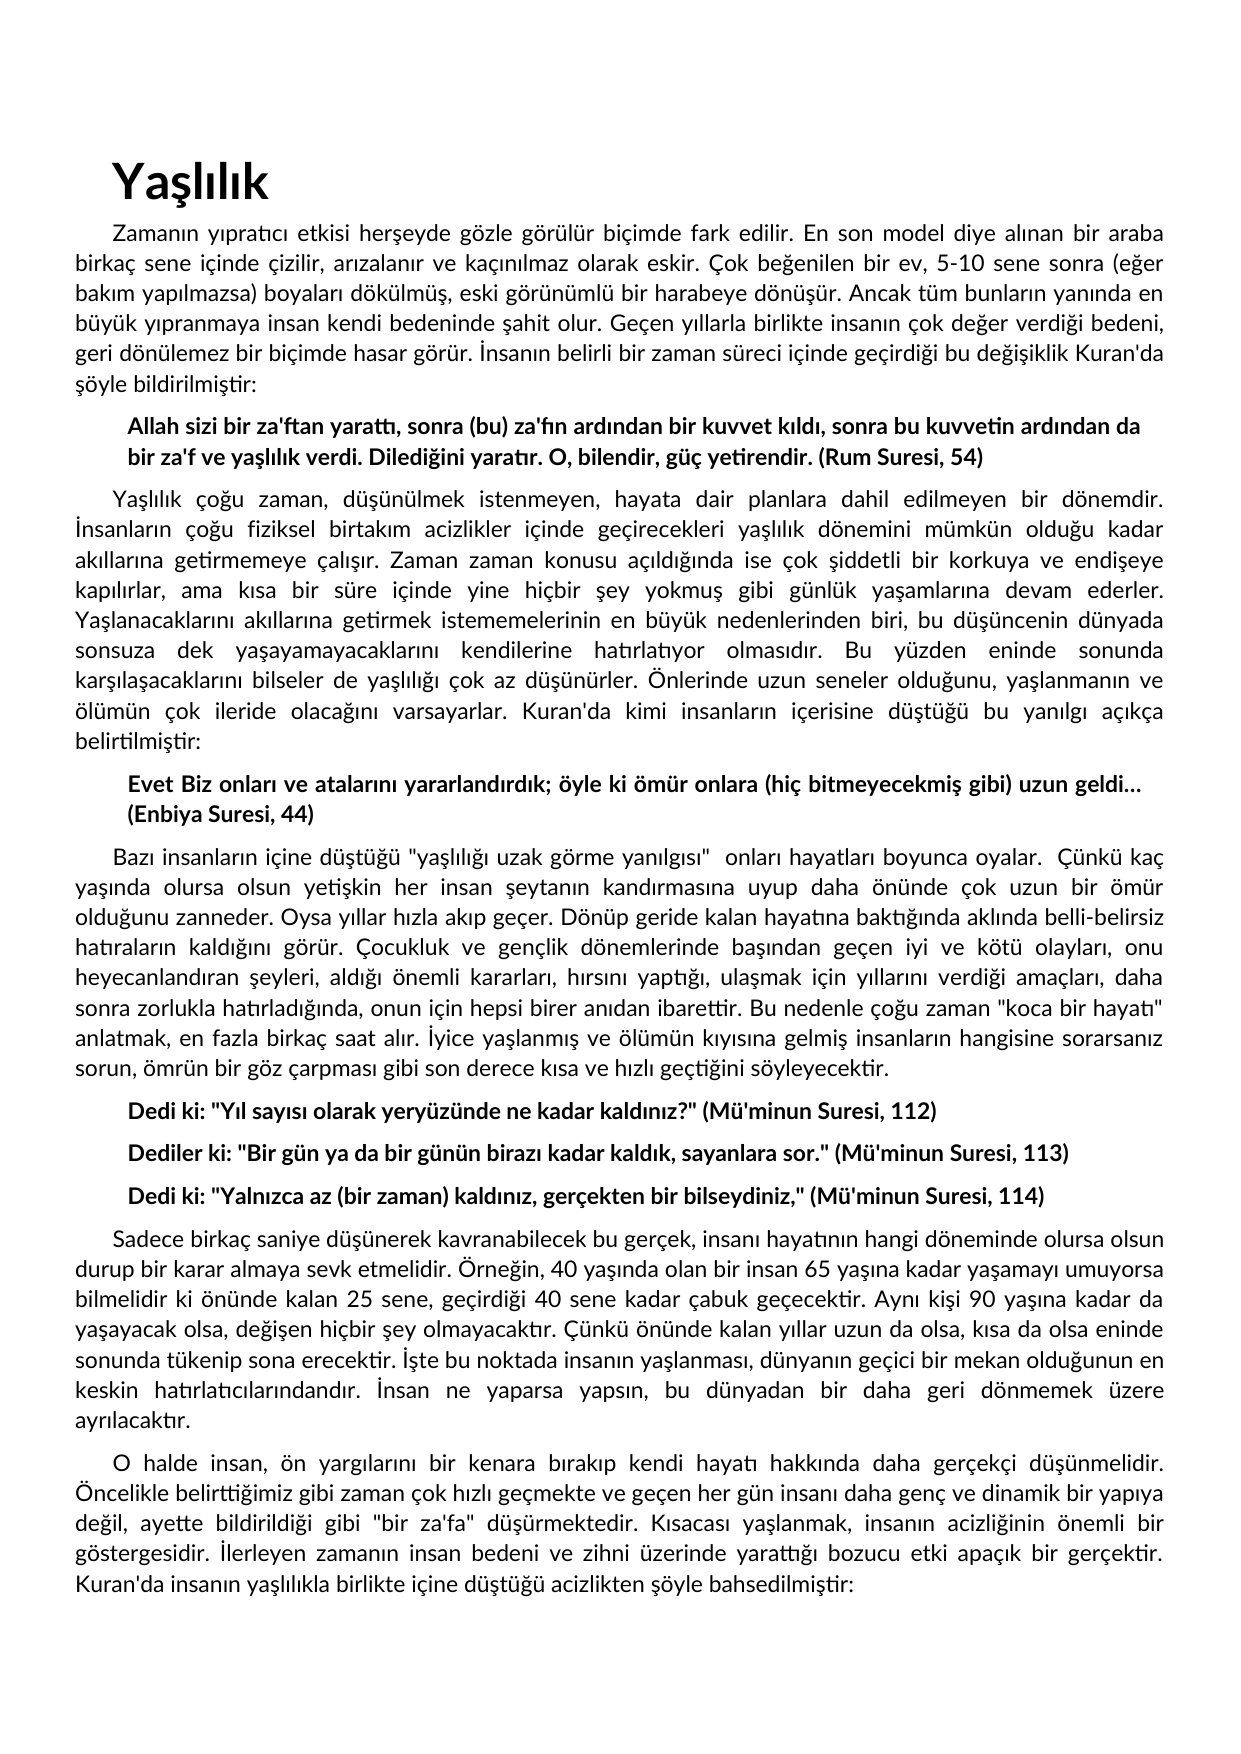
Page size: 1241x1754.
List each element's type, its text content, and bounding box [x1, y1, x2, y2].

text Bazı insanların içine düştüğü "yaşlılığı uzak görme yanılgısı" onları hayatları boyunca oyalar. Çünkü kaç yaşında olursa olsun yetişkin her insan şeytanın kandırmasına uyup daha önünde çok uzun bir ömür olduğunu zanneder. Oysa yıllar hızla akıp geçer. Dönüp geride kalan hayatına baktığında aklında belli-belirsiz hatıraların kaldığını görür. Çocukluk ve gençlik dönemlerinde başından geçen iyi ve kötü olayları, onu heyecanlandıran şeyleri, aldığı önemli kararları, hırsını yaptığı, ulaşmak için yıllarını verdiği amaçları, daha sonra zorlukla hatırladığında, onun için hepsi birer anıdan ibarettir. Bu nedenle çoğu zaman "koca bir hayatı" anlatmak, en fazla birkaç saat alır. İyice yaşlanmış ve ölümün kıyısına gelmiş insanların hangisine sorarsanız sorun, ömrün bir göz çarpması gibi son derece kısa ve hızlı geçtiğini söyleyecektir. [75, 842, 1165, 1081]
text Dedi ki: "Yıl sayısı olarak yeryüzünde ne kadar kaldınız?" (Mü'minun Suresi, 112) [127, 1096, 1143, 1124]
text O halde insan, ön yargılarını bir kenara bırakıp kendi hayatı hakkında daha gerçekçi düşünmelidir. Öncelikle belirttiğimiz gibi zaman çok hızlı geçmekte ve geçen her gün insanı daha genç ve dinamik bir yapıya değil, ayette bildirildiği gibi "bir za'fa" düşürmektedir. Kısacası yaşlanmak, insanın acizliğinin önemli bir göstergesidir. İlerleyen zamanın insan bedeni ve zihni üzerinde yarattığı bozucu etki apaçık bir gerçektir. Kuran'da insanın yaşlılıkla birlikte içine düştüğü acizlikten şöyle bahsedilmiştir: [75, 1448, 1165, 1597]
text Sadece birkaç saniye düşünerek kavranabilecek bu gerçek, insanı hayatının hangi döneminde olursa olsun durup bir karar almaya sevk etmelidir. Örneğin, 40 yaşında olan bir insan 65 yaşına kadar yaşamayı umuyorsa bilmelidir ki önünde kalan 25 sene, geçirdiği 40 sene kadar çabuk geçecektir. Aynı kişi 90 yaşına kadar da yaşayacak olsa, değişen hiçbir şey olmayacaktır. Çünkü önünde kalan yıllar uzun da olsa, kısa da olsa eninde sonunda tükenip sona erecektir. İşte bu noktada insanın yaşlanması, dünyanın geçici bir mekan olduğunun en keskin hatırlatıcılarındandır. İnsan ne yaparsa yapsın, bu dünyadan bir daha geri dönmemek üzere ayrılacaktır. [75, 1224, 1165, 1433]
text Zamanın yıpratıcı etkisi herşeyde gözle görülür biçimde fark edilir. En son model diye alınan bir araba birkaç sene içinde çizilir, arızalanır ve kaçınılmaz olarak eskir. Çok beğenilen bir ev, 5-10 sene sonra (eğer bakım yapılmazsa) boyaları dökülmüş, eski görünümlü bir harabeye dönüşür. Ancak tüm bunların yanında en büyük yıpranmaya insan kendi bedeninde şahit olur. Geçen yıllarla birlikte insanın çok değer verdiği bedeni, geri dönülemez bir biçimde hasar görür. İnsanın belirli bir zaman süreci içinde geçirdiği bu değişiklik Kuran'da şöyle bildirilmiştir: [75, 218, 1165, 397]
subtitle Yaşlılık [112, 150, 1165, 210]
text Yaşlılık çoğu zaman, düşünülmek istenmeyen, hayata dair planlara dahil edilmeyen bir dönemdir. İnsanların çoğu fiziksel birtakım acizlikler içinde geçirecekleri yaşlılık dönemini mümkün olduğu kadar akıllarına getirmemeye çalışır. Zaman zaman konusu açıldığında ise çok şiddetli bir korkuya ve endişeye kapılırlar, ama kısa bir süre içinde yine hiçbir şey yokmuş gibi günlük yaşamlarına devam ederler. Yaşlanacaklarını akıllarına getirmek istememelerinin en büyük nedenlerinden biri, bu düşüncenin dünyada sonsuza dek yaşayamayacaklarını kendilerine hatırlatıyor olmasıdır. Bu yüzden eninde sonunda karşılaşacaklarını bilseler de yaşlılığı çok az düşünürler. Önlerinde uzun seneler olduğunu, yaşlanmanın ve ölümün çok ileride olacağını varsayarlar. Kuran'da kimi insanların içerisine düştüğü bu yanılgı açıkça belirtilmiştir: [75, 485, 1165, 754]
text Dediler ki: "Bir gün ya da bir günün birazı kadar kaldık, sayanlara sor." (Mü'minun Suresi, 113) [127, 1139, 1143, 1167]
text Evet Biz onları ve atalarını yararlandırdık; öyle ki ömür onlara (hiç bitmeyecekmiş gibi) uzun geldi… (Enbiya Suresi, 44) [127, 769, 1143, 827]
text Dedi ki: "Yalnızca az (bir zaman) kaldınız, gerçekten bir bilseydiniz," (Mü'minun Suresi, 114) [127, 1182, 1143, 1209]
text Allah sizi bir za'ftan yarattı, sonra (bu) za'fın ardından bir kuvvet kıldı, sonra bu kuvvetin ardından da bir za'f ve yaşlılık verdi. Dilediğini yaratır. O, bilendir, güç yetirendir. (Rum Suresi, 54) [127, 412, 1143, 470]
